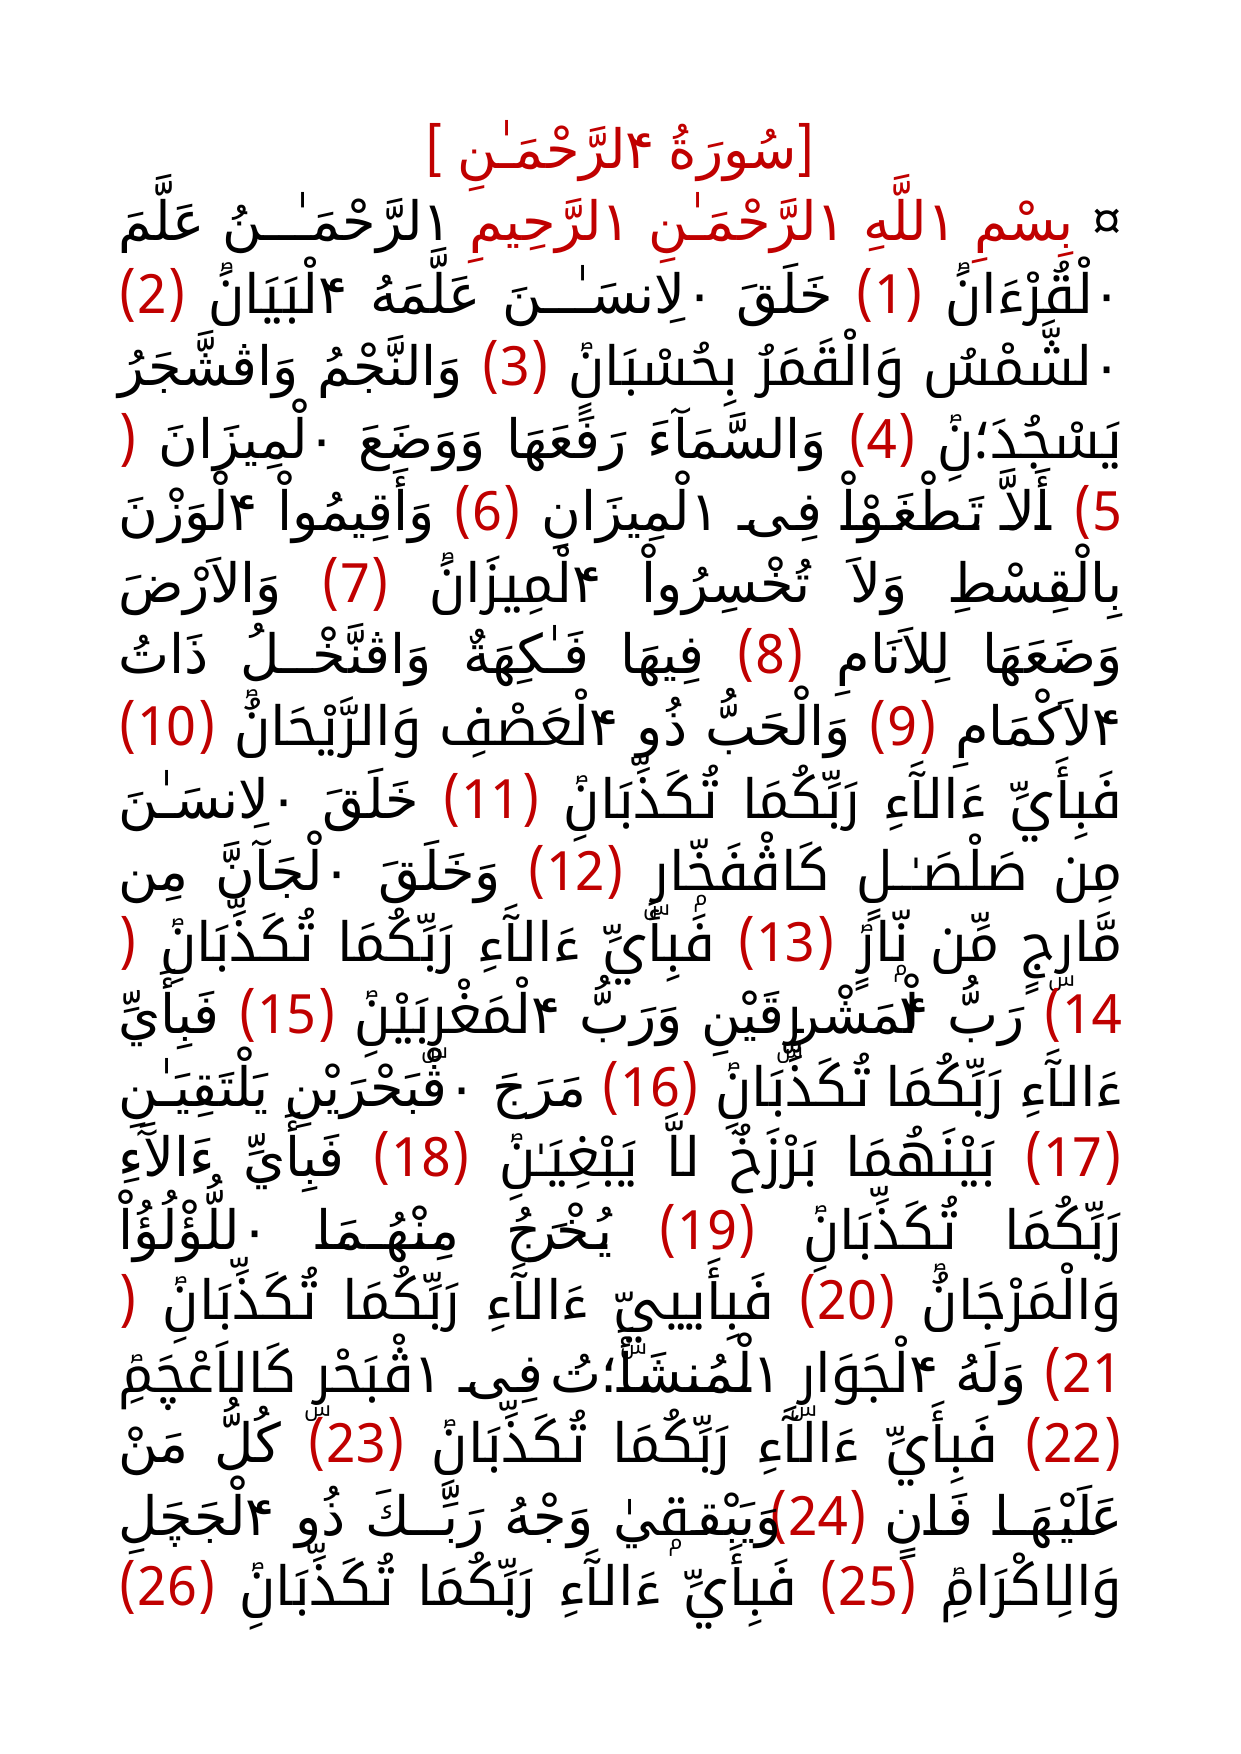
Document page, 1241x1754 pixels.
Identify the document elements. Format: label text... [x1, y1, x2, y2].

subtitle [سُورَةُ ۴لرَّحْمَـٰنِ ] [118, 118, 1122, 191]
text ¤ بِسْمِ ۱للَّهِ ۱لرَّحْمَـٰنِ ۱لرَّحِيمِ ۱لرَّحْمَـٰــنُ عَلَّمَ ۰لْقُرْءَانَؐ (1) خَلَقَ ۰لِانسَـٰــنَ عَلَّمَهُ ۴لْبَيَانَؐ (2) ۰لشَّمْسُ وَالْقَمَرُ بِحُسْبَانٍؐ (3) وَالنَّجْمُ وَاڤشَّجَرُ يَسْجُدَ؛نِؐ (4) وَالسَّمَآءَ رَفَعَهَا وَوَضَعَ ۰لْمِيزَانَ (5) أَلاَّ تَطْغَوْاْ فِى ۱لْمِيزَانِ (6) وَأَقِيمُواْ ۴لْوَزْنَ بِالْقِسْطِ وَلاَ تُخْسِرُواْ ۴لْمِيزَانَؐ (7) وَالاَرْضَ وَضَعَهَا لِلاَنَامِ (8) فِيهَا فَـٰكِهَةٌ وَاڤنَّخْــلُ ذَاتُ ۴لاَكْمَامِ (9) وَالْحَبُّ ذُو ۴لْعَصْفِ وَالرَّيْحَانُؐ (10) فَبِأَيِّ ءَالآَءِ رَبِّكُمَا تُكَذِّبَانِؐ (11) خَلَقَ ۰لِانسَـٰنَ مِن صَلْصَـٰــلٍ كَاڤْفَخّۭارۣ (12) وَخَلَقَ ۰لْجَآنَّ مِن مَّارۣجٍ مِّن نّۭارٍؐ (13) فَبِأَيِّ ءَالآَءِ رَبِّكُمَا تُكَذِّبَانِؐ (14) رَبُّ ۴لْمَشْرۣقَيْنِ وَرَبُّ ۴لْمَغْرۣبَيْنِؐ (15) فَبِأَيِّ ءَالآَءِ رَبِّكُمَا تُكَذِّبَانِؐ (16) مَرَجَ ۰ڤْبَحْرَيْنِ يَلْتَقِيَـٰنِ (17) بَيْنَهُمَا بَرْزَخٌ لاَّ يَبْغِيَـٰنِؐ (18) فَبِأَيِّ ءَالآَءِ رَبِّكُمَا تُكَذِّبَانِؐ (19) يُخْرَجُ مِنْهُمَا ۰للُّؤْلُؤُاْ وَالْمَرْجَانُؐ (20) فَبِأَيييّۣ ءَالآَءِ رَبِّكُمَا تُكَذِّبَانِؐ (21) وَلَهُ ۴لْجَوَارۣ ۱لْمُنشَأَ؛تُ فِى ۱ڤْبَحْرۣ كَالاَعْچَمِؐ (22) فَبِأَيِّ ءَالآَءِ رَبِّكُمَا تُكَذِّبَانِؐ (23) كُلُّ مَنْ عَلَيْهَا فَانٍ (24) وَيَبْقۭيٰ وَجْهُ رَبِّــكَ ذُو ۴لْجَچَلِ وَالِاكْرَامِؐ (25) فَبِأَيِّ ءَالآَءِ رَبِّكُمَا تُكَذِّبَانِؐ (26) يَسْـَٔلُهُ„ مَـن فِى ۱لسَّمَـٰوَ؛تِ وَالاَرْضِ كُلَّ يَوْمٖ هُوَ فِى شَأْنٍؐ (27) فَبِأَيِّ ءَالآَءِ رَبِّكُمَا تُكَذِّبَانِؐ (28) سَنَفْرُغُ لَكُمُ; أَيُّهَ ۰لثَّقَچَنِؐ (29) فَبِأَيِّ ءَالآَءِ رَبِّكُمَا تُكَذِّبَانِؐ (30) يَـٰمَعْشَرَ ۰لْجِنِّ وَالِانـسِ إِنِ 'سْتَطَعْتُمُ; أَننن تَنفُذُواْ مِــنَ اَقْطۭارۣ ۱لسَّمَـٰوَ؛تِ وَالاَرْضضضِ فَانفُذُواْؐ لاَ تَنفُذُونَ إِلاَّ بِسُلْطَـٰنٍؐ (31) فَبِأَيِّ ءَالآَءِ رَبِّكُمَا تُكَذِّبَانِؐ (32) يُرْسَــلُ عَلَيْكُمَا شُوَاظٌ مِّن نّۭارٍ (33) وَنُحَاسٌ فَلاَ تَنتَصِرَ؛نِؐ (34) فَبِأَيِّ ءَالآَءِ رَبِّكُمَا تُكَذِّبَانِؐ (35) فَإِذَا "نشَقَّتِ ۱لسَّمَآءُ فَكَانَتْ وَرْدَةً كَالدِّهَانِ (36) فَبِأَيِّ ءَالآَءِ رَبِّكُمَا تُكَذِّبَانِ (37) فَيَوْمَئِذٍ لاَّ يُسْـَٔلُ عَن ذَنۢبِهِ“ إِنسٌ وَلاَ جَآنٌّؐ (38) فَبِأَيِّ ءَالآَءِ رَبِّكُمَا تُكَذِّبَانِؐ (39) ® يُعْرَفُ ۴ڤْمُجْرۣمُونَ بِسِيمۭـٰهُمْ فَيُوخَذُ بِالنَّوَ؛صِى وَالاَقْدَامِؐ (40) فَبِأَيِّ ءَالآَءِ رَبِّكُمَا تُكَذِّبَانِؐ (41) هَـٰذِهِ” جَهَنَّمُ ۴لتِى يُكَذِّبُ بِهَا ۰ڤْمُجْرۣمُونَ (42) يَطُوفُونَ بَيْنَهَا وَبَيْــنَ حَمِيمٖ —انٍؐ (43) فَبِأَيِّ ءَالآَءِ رَبِّكُمَا تُكَذِّبَانِؐ (44) وَلِمَــنْ خَافَ مَقَامَ رَبِّهِ” جَنَّتَـٰنِ (45) فَبِأَيِّ ءَالآَءِ رَبِّكُمَا تُكَذِّبَانِ (46) ذَوَاتَآ أَفْنَانٍؐ (47) فَبِأَيِّ ءَالآَءِ رَبِّكُمَا تُكَذِّبَانِؐ (48) فِيهِمَا عَيْنَـٰنِ تَجْرۣيَـٰنِؐ (49) فَبِأَيِّ ءَالآَءِ رَبِّكُمَا تُكَذِّبَانِؐ (50) فِيهِمَا مِــن كُلِّ فَـٰكِهَةٍ زَوْجَـٰنِؐ (51) فَبِأَيِّ ءَالآَءِ رَبِّكُمَا تُكَذِّبَــانِؐ (52) مُتَّكِـِٕــينَ عَلَيٰ فُرُشٙ بَطَآئِنُهَا مِـنِ اِسْتَبْرَقٍ وَجَنَا ۰لْجَنَّتَيْــنۣ دَانٍؐ (53) فَبِأَيِّ ءَالآَءِ رَبِّكُمَا تُكَذِّبَانِؐ (54) فِيهِــنَّ قَـٰصِــرَ؛تُ ۴لطَّرْفِ لَمْ يَطْمِثْهُــنَّ إِنسٌ قَبْلَهُمْ وَلاَ جَآنٌّؐ (55) فَبِأَيييّۣ ءَالآَءِ رَبِّكُمَا تُكَذِّبَانِؐ (56) كَأَنَّهُنَّ ۰لْيَاقُوتُ وَالْمَرْجَانُؐ (57) فَبِأَيييّۣ ءَالآَءِ رَبِّكُمَا تُكَذِّبَانِؐ (58) هَلْ جَزَآءُ ۴لِاحْسَـٰنِ إِلاَّ ۰لِاحْسَـٰنُؐ (59) فَبِأَيِّ ءَالآَءِ رَبِّكُمَا تُكَذِّبَانِؐ (60) وَمِــن دُونِهِمَا جَنَّتَـٰنِ (61) فَبِأَيِّ ءَالآَءِ رَبِّكُمَا تُكَذِّبَانِ (62) مُدْهَآمَّتَـٰنِؐ (63) فَبِأَيِّ ءَالآَءِ رَبِّكُمَا تُكَذِّبَانِؐ (64) فِيهِمَا عَيْنَـٰــنۣ نَضَّاخَتَـٰــنۣؐ (65) فَبِأَيِّ ءَالآَءِ رَبِّكُمَا تُكَذِّبَانِؐ (66) فِيهِمَا فَـٰكِهَةٌ وَنَخْلٌ وَرُمَّانٌؐ (67) فَبِأَيِّ ءَالآَءِ رَبِّكُمَا تُكَذِّبَانِؐ (68) فِيهِنَّ خَيْرَ؛ت٘ حِسَانٌؐ (69) فَبِأَيِّ ءَالآَءِ رَبِّكُمَا تُكَذِّبَانِؐ (70) حُورٌ مَّقْصُورَ؛تٌ فِى ۱لْخِيَامِؐ (71) فَبِأَيييّۣ ءَالآَءِ رَبِّكُمَا تُكَذِّبَانِؐ (72) لَمْ يَطْمِثْهُـنَّ إِنسٌ قَبْلَهُمْ وَلاَ جَــآنٌّؐ (73) فَبِأَيِّ ءَالآَءِ رَبِّكُمَا تُكَذِّبَانِؐ (74) مُتَّكِـِٕـيــنَ عَلَيٰ رَفْرَفٖ خُضْرٍ وَعَبْقَرۣيّٖ حِسَانٍؐ (75) فَبِأَيِّ ءَالآَءِ رَبِّكُمَا تُكَذِّبَانِؐ (76) تَبَـٰرَكَ "سْمُ رَبِّكَ ذى ۱لْجَچَلِ وَالِاكْرَامِ (77) [118, 191, 1122, 1628]
